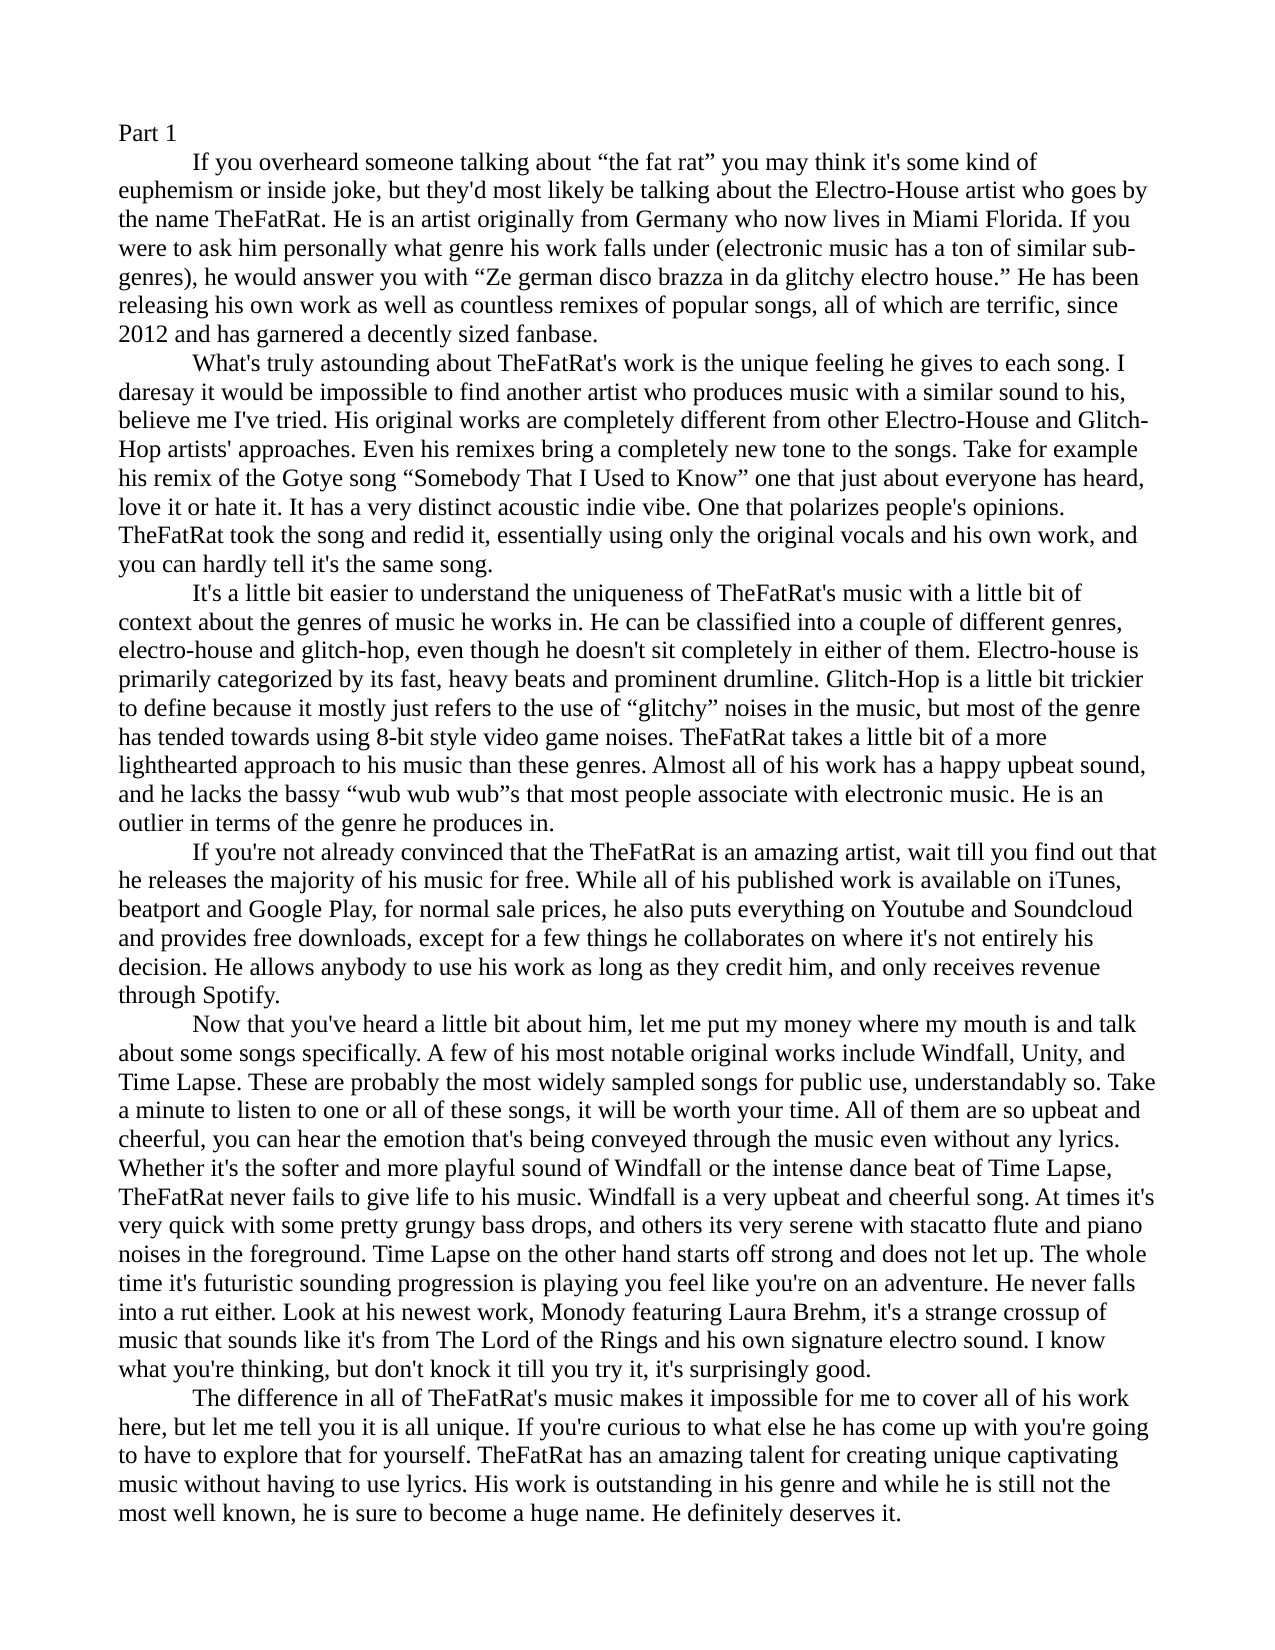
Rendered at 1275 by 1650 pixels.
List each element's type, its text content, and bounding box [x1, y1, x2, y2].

text Part 1 [118, 118, 1157, 147]
text The difference in all of TheFatRat's music makes it impossible for me to cover all of his work here, but let me tell you it is all unique. If you're curious to what else he has come up with you're going to have to explore that for yourself. TheFatRat has an amazing talent for creating unique captivating music without having to use lyrics. His work is outstanding in his genre and while he is still not the most well known, he is sure to become a huge name. He definitely deserves it. [118, 1383, 1157, 1527]
text If you overheard someone talking about “the fat rat” you may think it's some kind of euphemism or inside joke, but they'd most likely be talking about the Electro-House artist who goes by the name TheFatRat. He is an artist originally from Germany who now lives in Miami Florida. If you were to ask him personally what genre his work falls under (electronic music has a ton of similar sub-genres), he would answer you with “Ze german disco brazza in da glitchy electro house.” He has been releasing his own work as well as countless remixes of popular songs, all of which are terrific, since 2012 and has garnered a decently sized fanbase. [118, 147, 1157, 348]
text Now that you've heard a little bit about him, let me put my money where my mouth is and talk about some songs specifically. A few of his most notable original works include Windfall, Unity, and Time Lapse. These are probably the most widely sampled songs for public use, understandably so. Take a minute to listen to one or all of these songs, it will be worth your time. All of them are so upbeat and cheerful, you can hear the emotion that's being conveyed through the music even without any lyrics. Whether it's the softer and more playful sound of Windfall or the intense dance beat of Time Lapse, TheFatRat never fails to give life to his music. Windfall is a very upbeat and cheerful song. At times it's very quick with some pretty grungy bass drops, and others its very serene with stacatto flute and piano noises in the foreground. Time Lapse on the other hand starts off strong and does not let up. The whole time it's futuristic sounding progression is playing you feel like you're on an adventure. He never falls into a rut either. Look at his newest work, Monody featuring Laura Brehm, it's a strange crossup of music that sounds like it's from The Lord of the Rings and his own signature electro sound. I know what you're thinking, but don't knock it till you try it, it's surprisingly good. [118, 1009, 1157, 1383]
text It's a little bit easier to understand the uniqueness of TheFatRat's music with a little bit of context about the genres of music he works in. He can be classified into a couple of different genres, electro-house and glitch-hop, even though he doesn't sit completely in either of them. Electro-house is primarily categorized by its fast, heavy beats and prominent drumline. Glitch-Hop is a little bit trickier to define because it mostly just refers to the use of “glitchy” noises in the music, but most of the genre has tended towards using 8-bit style video game noises. TheFatRat takes a little bit of a more lighthearted approach to his music than these genres. Almost all of his work has a happy upbeat sound, and he lacks the bassy “wub wub wub”s that most people associate with electronic music. He is an outlier in terms of the genre he produces in. [118, 578, 1157, 837]
text If you're not already convinced that the TheFatRat is an amazing artist, wait till you find out that he releases the majority of his music for free. While all of his published work is available on iTunes, beatport and Google Play, for normal sale prices, he also puts everything on Youtube and Soundcloud and provides free downloads, except for a few things he collaborates on where it's not entirely his decision. He allows anybody to use his work as long as they credit him, and only receives revenue through Spotify. [118, 837, 1157, 1009]
text What's truly astounding about TheFatRat's work is the unique feeling he gives to each song. I daresay it would be impossible to find another artist who produces music with a similar sound to his, believe me I've tried. His original works are completely different from other Electro-House and Glitch-Hop artists' approaches. Even his remixes bring a completely new tone to the songs. Take for example his remix of the Gotye song “Somebody That I Used to Know” one that just about everyone has heard, love it or hate it. It has a very distinct acoustic indie vibe. One that polarizes people's opinions. TheFatRat took the song and redid it, essentially using only the original vocals and his own work, and you can hardly tell it's the same song. [118, 348, 1157, 578]
